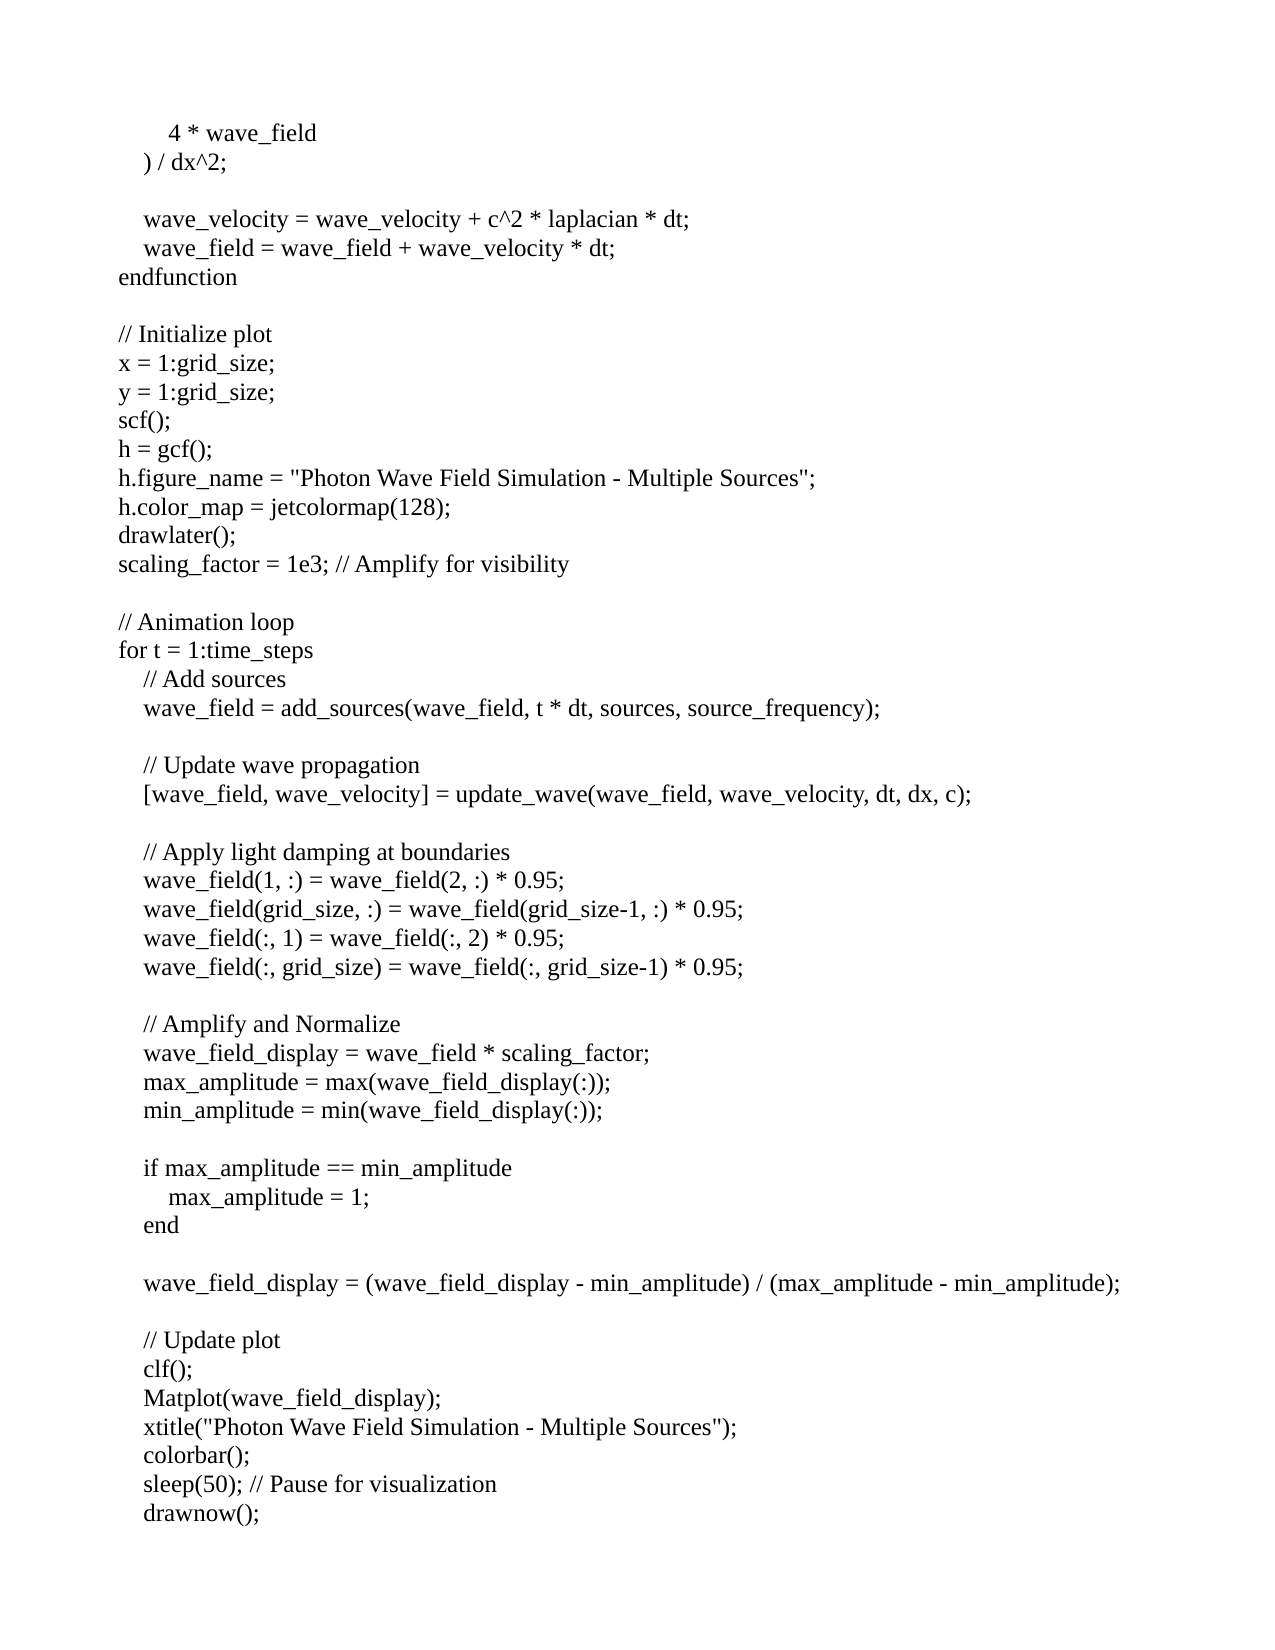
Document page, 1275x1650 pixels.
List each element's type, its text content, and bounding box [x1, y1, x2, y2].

text x = 1:grid_size; [118, 348, 1157, 377]
text h.figure_name = "Photon Wave Field Simulation - Multiple Sources"; [118, 463, 1157, 492]
text max_amplitude = 1; [118, 1182, 1157, 1211]
text wave_field_display = (wave_field_display - min_amplitude) / (max_amplitude - min_amplitude); [118, 1268, 1157, 1297]
text scf(); [118, 406, 1157, 434]
text wave_field = wave_field + wave_velocity * dt; [118, 233, 1157, 262]
text wave_field(grid_size, :) = wave_field(grid_size-1, :) * 0.95; [118, 894, 1157, 923]
text wave_field = add_sources(wave_field, t * dt, sources, source_frequency); [118, 693, 1157, 722]
text min_amplitude = min(wave_field_display(:)); [118, 1096, 1157, 1124]
text ) / dx^2; [118, 147, 1157, 176]
text wave_field(:, 1) = wave_field(:, 2) * 0.95; [118, 923, 1157, 952]
text // Initialize plot [118, 319, 1157, 348]
text wave_velocity = wave_velocity + c^2 * laplacian * dt; [118, 204, 1157, 233]
text h = gcf(); [118, 434, 1157, 463]
text drawnow(); [118, 1498, 1157, 1527]
text // Add sources [118, 664, 1157, 693]
text end [118, 1211, 1157, 1239]
text y = 1:grid_size; [118, 377, 1157, 406]
text // Amplify and Normalize [118, 1009, 1157, 1038]
text drawlater(); [118, 521, 1157, 549]
text 4 * wave_field [118, 118, 1157, 147]
text wave_field(:, grid_size) = wave_field(:, grid_size-1) * 0.95; [118, 952, 1157, 981]
text for t = 1:time_steps [118, 636, 1157, 664]
text // Update plot [118, 1326, 1157, 1354]
text h.color_map = jetcolormap(128); [118, 492, 1157, 521]
text wave_field_display = wave_field * scaling_factor; [118, 1038, 1157, 1067]
text scaling_factor = 1e3; // Amplify for visibility [118, 549, 1157, 578]
text // Animation loop [118, 607, 1157, 636]
text [wave_field, wave_velocity] = update_wave(wave_field, wave_velocity, dt, dx, c); [118, 779, 1157, 808]
text Matplot(wave_field_display); [118, 1383, 1157, 1412]
text sleep(50); // Pause for visualization [118, 1469, 1157, 1498]
text // Apply light damping at boundaries [118, 837, 1157, 866]
text max_amplitude = max(wave_field_display(:)); [118, 1067, 1157, 1096]
text xtitle("Photon Wave Field Simulation - Multiple Sources"); [118, 1412, 1157, 1441]
text if max_amplitude == min_amplitude [118, 1153, 1157, 1182]
text colorbar(); [118, 1441, 1157, 1469]
text // Update wave propagation [118, 751, 1157, 779]
text clf(); [118, 1354, 1157, 1383]
text endfunction [118, 262, 1157, 291]
text wave_field(1, :) = wave_field(2, :) * 0.95; [118, 866, 1157, 894]
